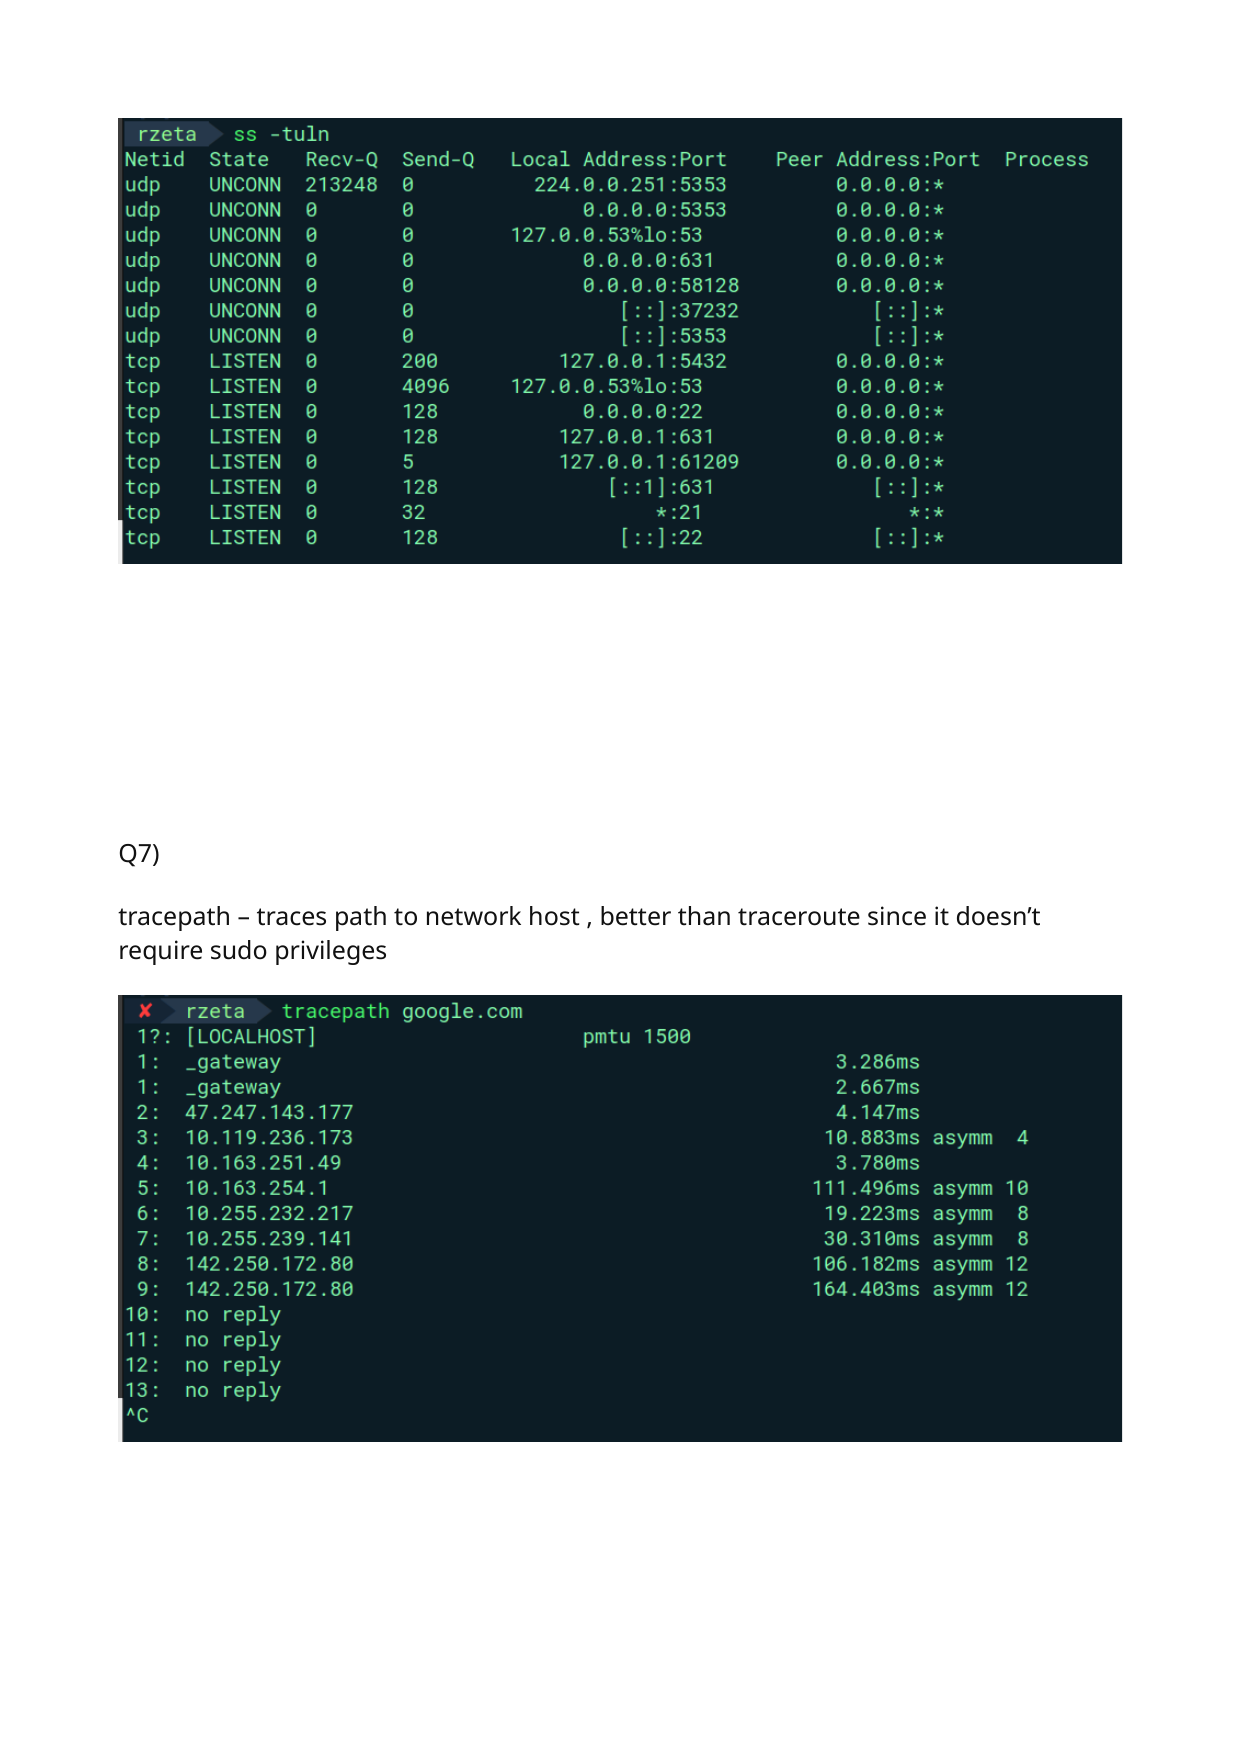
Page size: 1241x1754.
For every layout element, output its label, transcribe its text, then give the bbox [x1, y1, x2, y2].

text tracepath – traces path to network host , better than traceroute since it doesn’t require sudo privileges [118, 899, 1122, 967]
picture [118, 995, 1123, 1442]
picture [118, 118, 1123, 564]
text Q7) [118, 564, 1122, 870]
